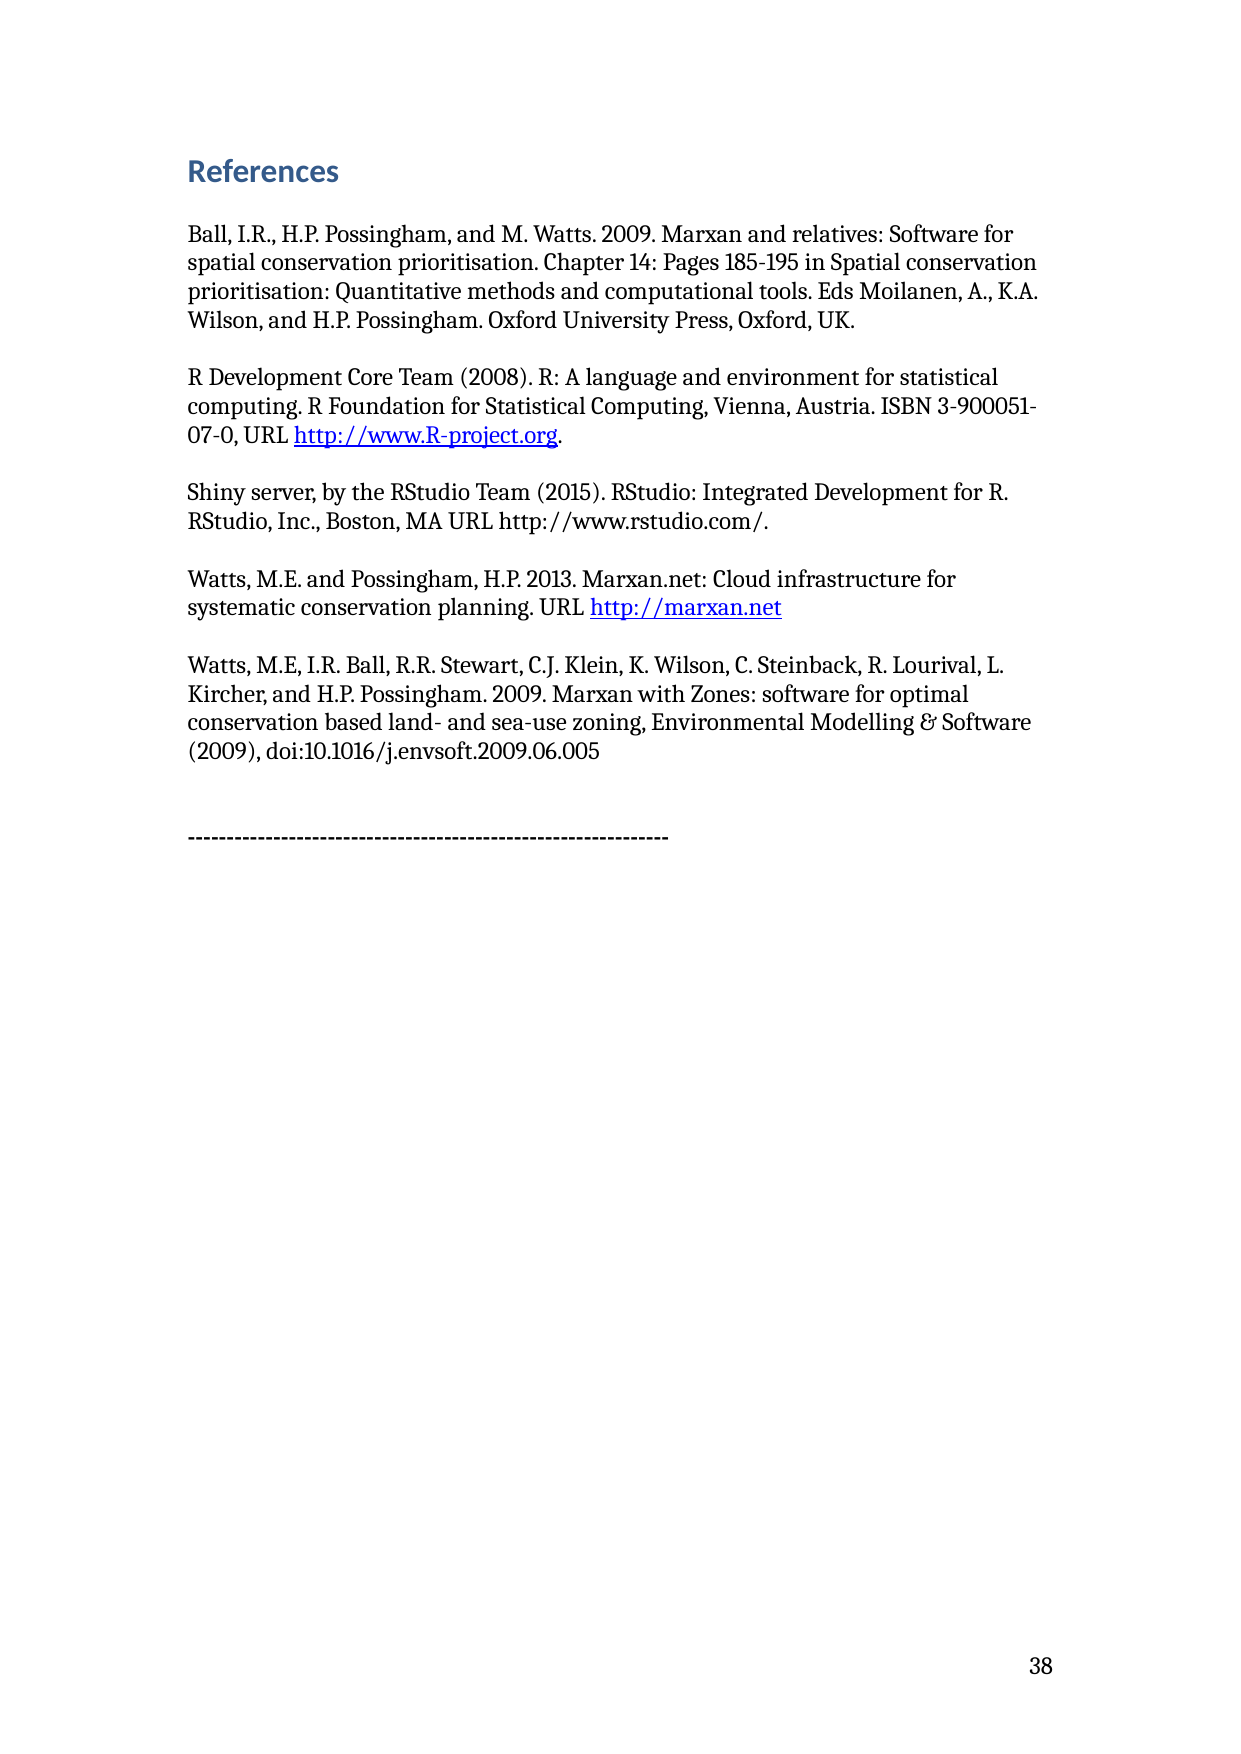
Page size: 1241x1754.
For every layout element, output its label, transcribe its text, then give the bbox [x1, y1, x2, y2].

text Watts, M.E, I.R. Ball, R.R. Stewart, C.J. Klein, K. Wilson, C. Steinback, R. Lourival, L. Kircher, and H.P. Possingham. 2009. Marxan with Zones: software for optimal conservation based land- and sea-use zoning, Environmental Modelling & Software (2009), doi:10.1016/j.envsoft.2009.06.005 [187, 651, 1053, 766]
text -------------------------------------------------------------- [187, 823, 1053, 852]
text Shiny server, by the RStudio Team (2015). RStudio: Integrated Development for R. RStudio, Inc., Boston, MA URL http://www.rstudio.com/. [187, 478, 1053, 536]
text R Development Core Team (2008). R: A language and environment for statistical computing. R Foundation for Statistical Computing, Vienna, Austria. ISBN 3-900051-07-0, URL http://www.R-project.org. [187, 363, 1053, 449]
text Ball, I.R., H.P. Possingham, and M. Watts. 2009. Marxan and relatives: Software for spatial conservation prioritisation. Chapter 14: Pages 185-195 in Spatial conservation prioritisation: Quantitative methods and computational tools. Eds Moilanen, A., K.A. Wilson, and H.P. Possingham. Oxford University Press, Oxford, UK. [187, 219, 1053, 334]
subtitle References [187, 150, 1053, 191]
text Watts, M.E. and Possingham, H.P. 2013. Marxan.net: Cloud infrastructure for systematic conservation planning. URL http://marxan.net [187, 564, 1053, 622]
